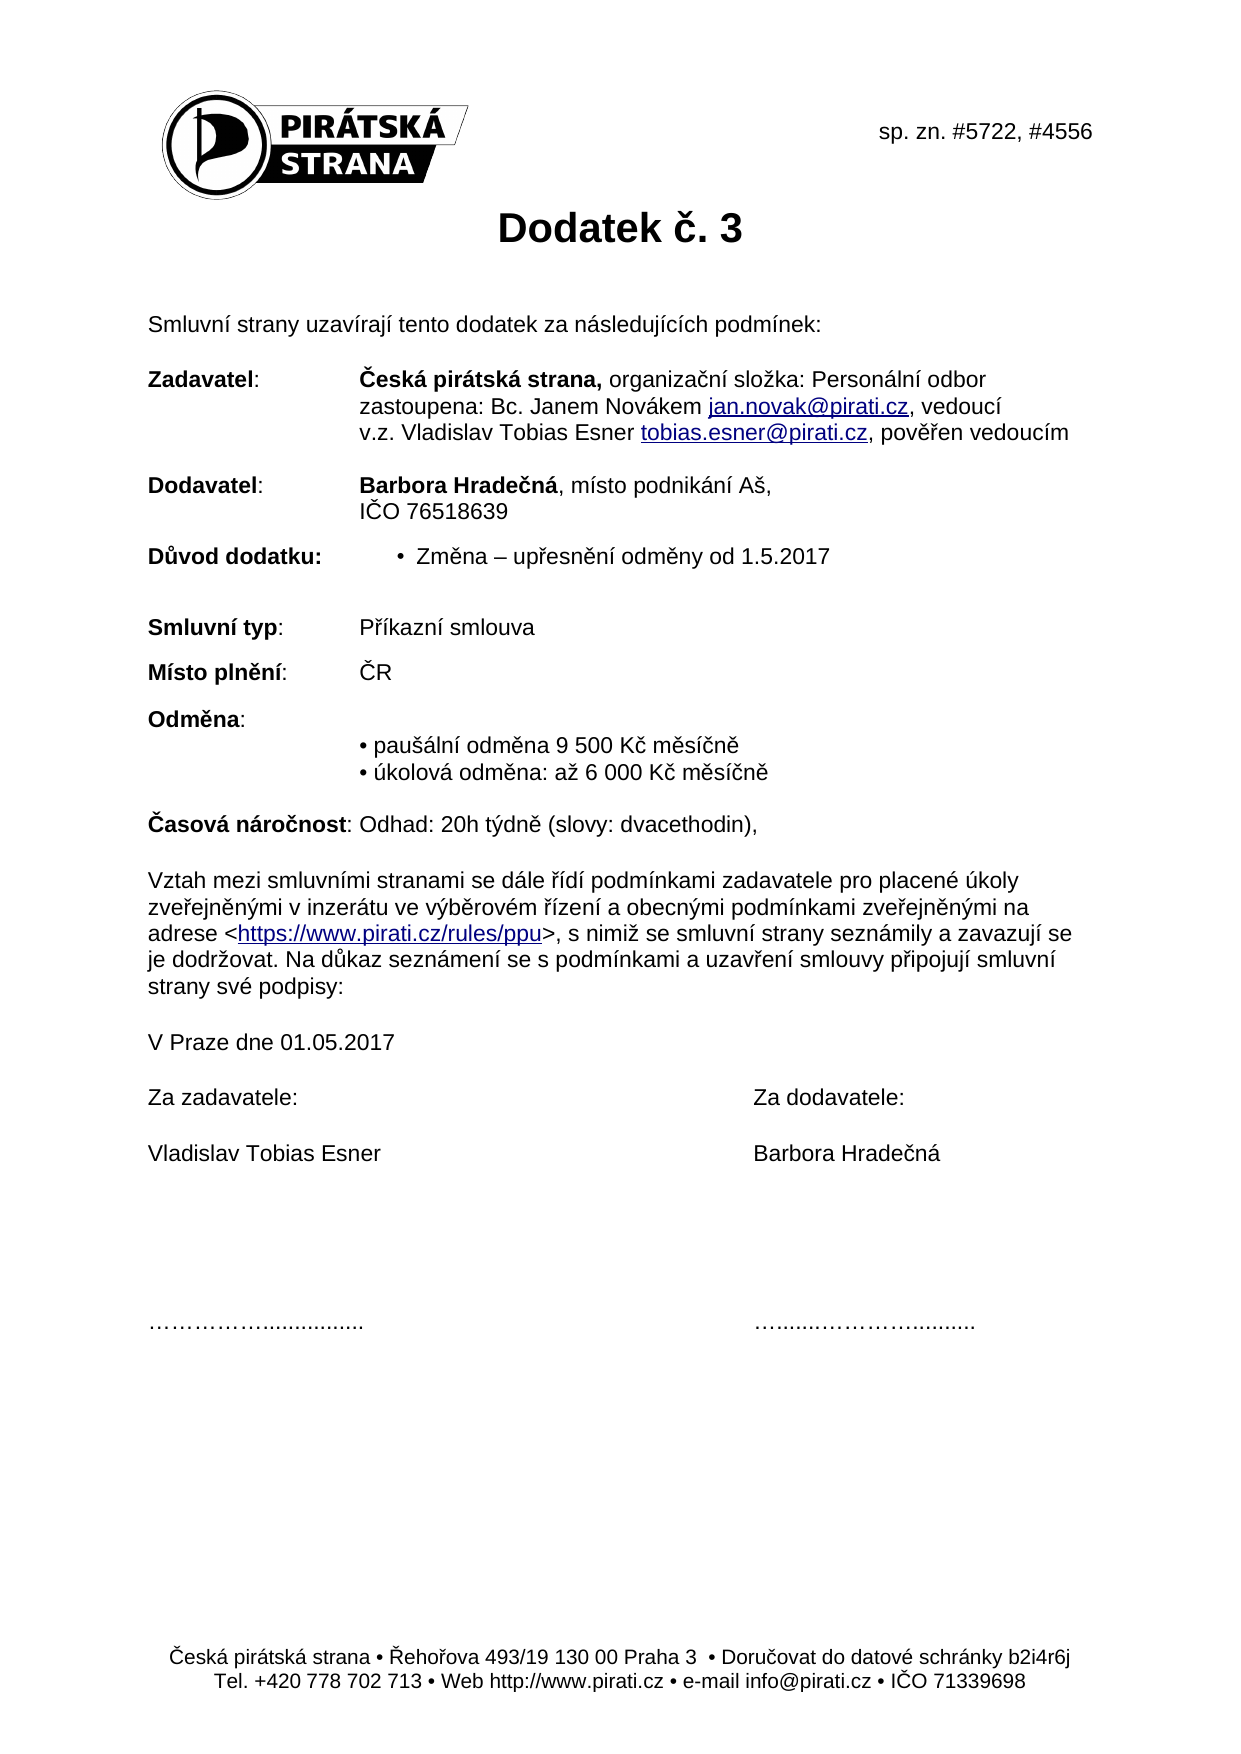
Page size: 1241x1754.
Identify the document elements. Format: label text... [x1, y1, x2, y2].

table_cell Odhad: 20h týdně (slovy: dvacethodin), [359, 811, 1093, 838]
table_cell Dodavatel: [148, 472, 359, 543]
text ……………................ ….......………….......... [148, 1308, 1093, 1334]
text Za zadavatele: Za dodavatele: [148, 1084, 1093, 1111]
subtitle Dodatek č. 3 [148, 203, 1093, 251]
text sp. zn. #5722, #4556 [483, 118, 1093, 144]
table_header Zadavatel: [148, 366, 359, 472]
text Vladislav Tobias Esner Barbora Hradečná [148, 1140, 1093, 1167]
table_cell Místo plnění: [148, 659, 359, 706]
text Vztah mezi smluvními stranami se dále řídí podmínkami zadavatele pro placené úkoly zveřejněnými v inzerátu ve výběrovém řízení a obecnými podmínkami zveřejněnými na adrese <https://www.pirati.cz/rules/ppu>, s nimiž se smluvní strany seznámily a zavazují se je dodržovat. Na důkaz seznámení se s podmínkami a uzavření smlouvy připojují smluvní strany své podpisy: [148, 867, 1093, 999]
table_cell Příkazní smlouva [359, 614, 1093, 659]
table_cell Odměna: [148, 706, 359, 811]
table_cell ČR [359, 659, 1093, 706]
table_cell Smluvní typ: [148, 614, 359, 659]
table_cell Časová náročnost: [148, 811, 359, 838]
text V Praze dne 01.05.2017 [148, 1028, 1093, 1055]
table_cell • paušální odměna 9 500 Kč měsíčně • úkolová odměna: až 6 000 Kč měsíčně [359, 706, 1093, 811]
table_cell Důvod dodatku: [148, 543, 359, 614]
table_cell Barbora Hradečná, místo podnikání Aš, IČO 76518639 [359, 472, 1093, 543]
text Smluvní strany uzavírají tento dodatek za následujících podmínek: [148, 311, 1093, 337]
table_header Česká pirátská strana, organizační složka: Personální odbor zastoupena: Bc. Janem Novákem jan.novak@pirati.cz, vedoucí v.z. Vladislav Tobias Esner tobias.esner@pirati.cz, pověřen vedoucím [359, 366, 1093, 472]
table_cell Změna – upřesnění odměny od 1.5.2017 [359, 543, 1093, 614]
picture [147, 75, 483, 214]
